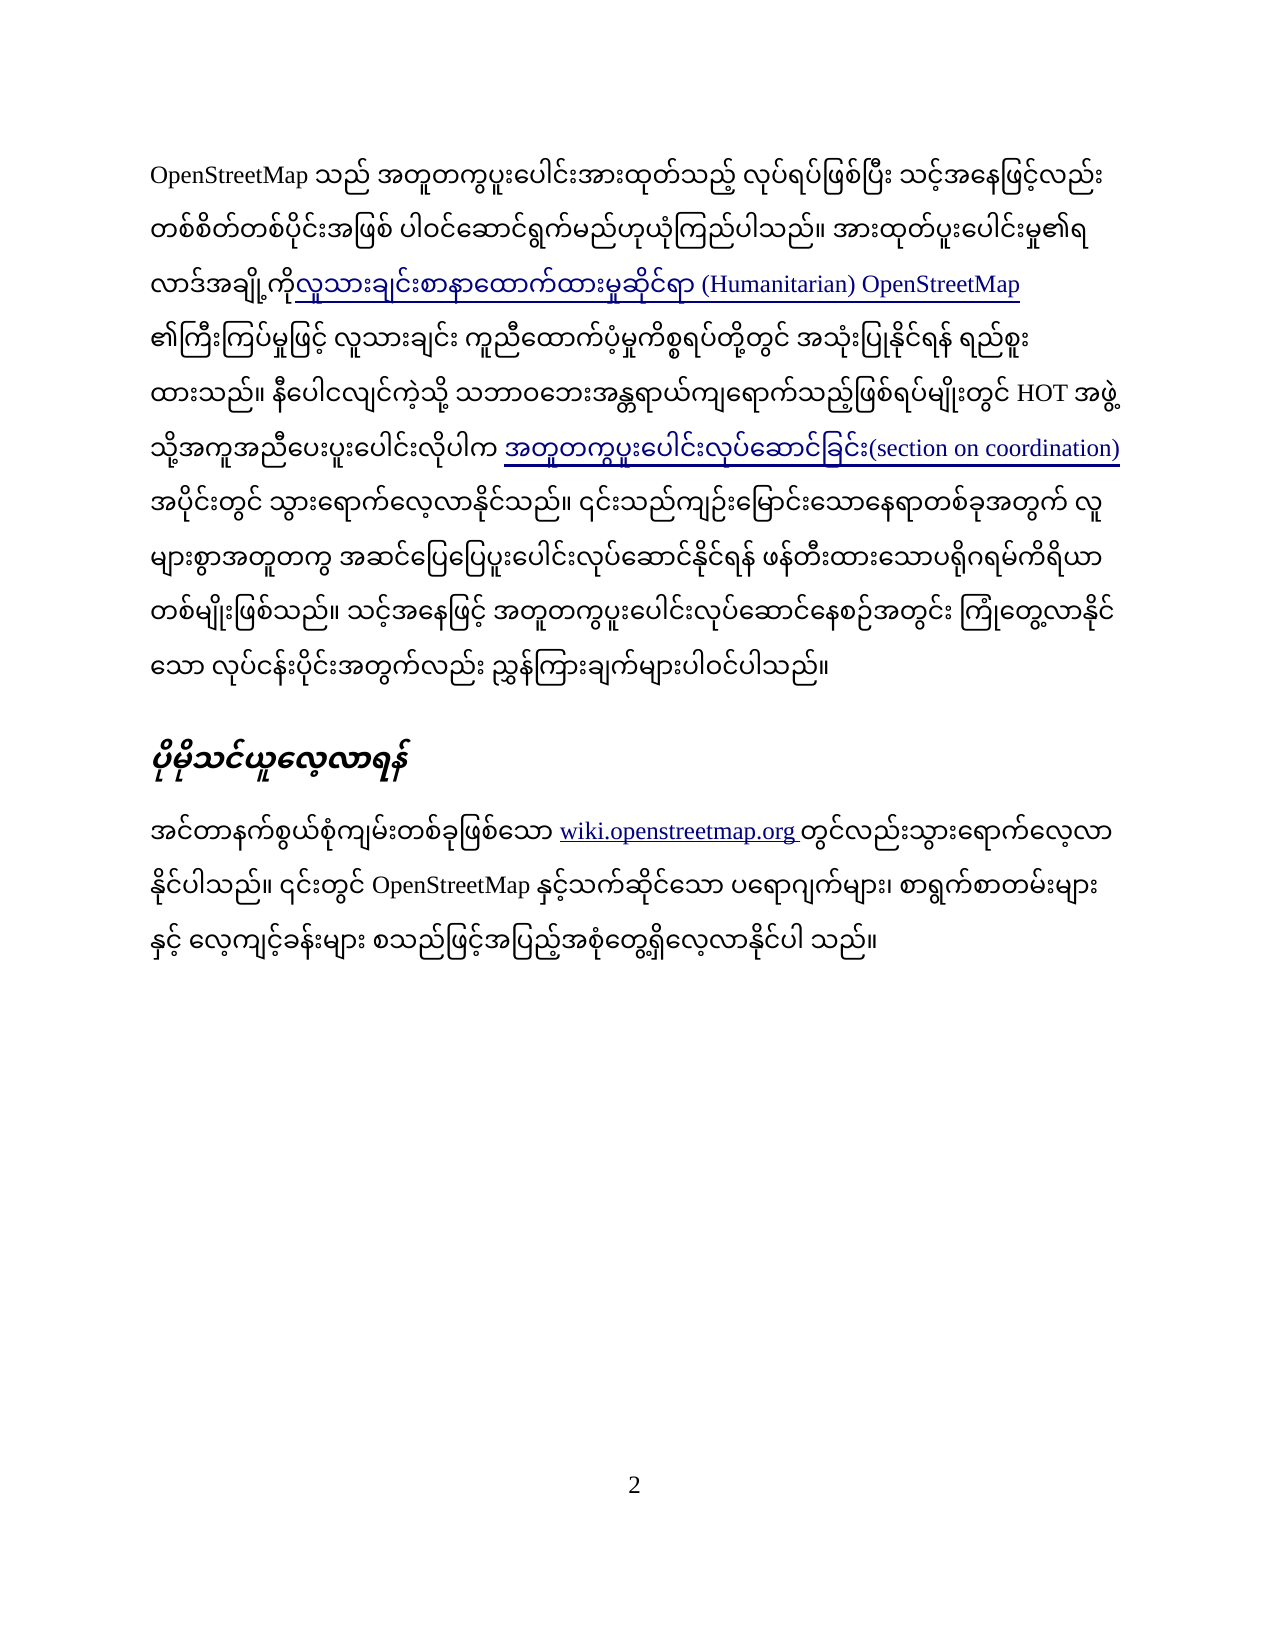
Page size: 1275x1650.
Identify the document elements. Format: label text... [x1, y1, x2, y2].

text အင်တာနက်စွယ်စုံကျမ်းတစ်ခုဖြစ်သော wiki.openstreetmap.orgတွင်လည်းသွားရောက်လေ့လာနိုင်ပါသည်။ ၎င်းတွင် OpenStreetMap နှင့်သက်ဆိုင်သော ပရောဂျက်များ၊ စာရွက်စာတမ်းများနှင့် လေ့ကျင့်ခန်းများ စသည်ဖြင့်အပြည့်အစုံတွေ့ရှိလေ့လာနိုင်ပါ သည်။ [150, 806, 1125, 970]
text OpenStreetMap သည် အတူတကွပူးပေါင်းအားထုတ်သည့် လုပ်ရပ်ဖြစ်ပြီး သင့်အနေဖြင့်လည်း တစ်စိတ်တစ်ပိုင်းအဖြစ် ပါဝင်ဆောင်ရွက်မည်ဟုယုံကြည်ပါသည်။ အားထုတ်ပူးပေါင်းမှု၏ရလာဒ်အချို့ကိုလူသားချင်းစာနာထောက်ထားမှုဆိုင်ရာ (Humanitarian) OpenStreetMap ၏ကြီးကြပ်မှုဖြင့် လူသားချင်း ကူညီထောက်ပံ့မှုကိစ္စရပ်တို့တွင် အသုံးပြုနိုင်ရန် ရည်စူးထားသည်။ နီပေါငလျင်ကဲ့သို့ သဘာဝဘေးအန္တရာယ်ကျရောက်သည့်ဖြစ်ရပ်မျိုးတွင် HOT အဖွဲ့သို့အကူအညီပေးပူးပေါင်းလိုပါက အတူတကွပူးပေါင်းလုပ်ဆောင်ခြင်း(section on coordination) အပိုင်းတွင် သွားရောက်လေ့လာနိုင်သည်။ ၎င်းသည်ကျဉ်းမြောင်းသောနေရာတစ်ခုအတွက် လူများစွာအတူတကွ အဆင်ပြေပြေပူးပေါင်းလုပ်ဆောင်နိုင်ရန် ဖန်တီးထားသောပရိုဂရမ်ကိရိယာတစ်မျိုးဖြစ်သည်။ သင့်အနေဖြင့် အတူတကွပူးပေါင်းလုပ်ဆောင်နေစဉ်အတွင်း ကြုံတွေ့လာနိုင်သော လုပ်ငန်းပိုင်းအတွက်လည်း ညွှန်ကြားချက်များပါဝင်ပါသည်။ [150, 150, 1125, 696]
subtitle ပိုမိုသင်ယူလေ့လာရန် [150, 730, 1125, 793]
